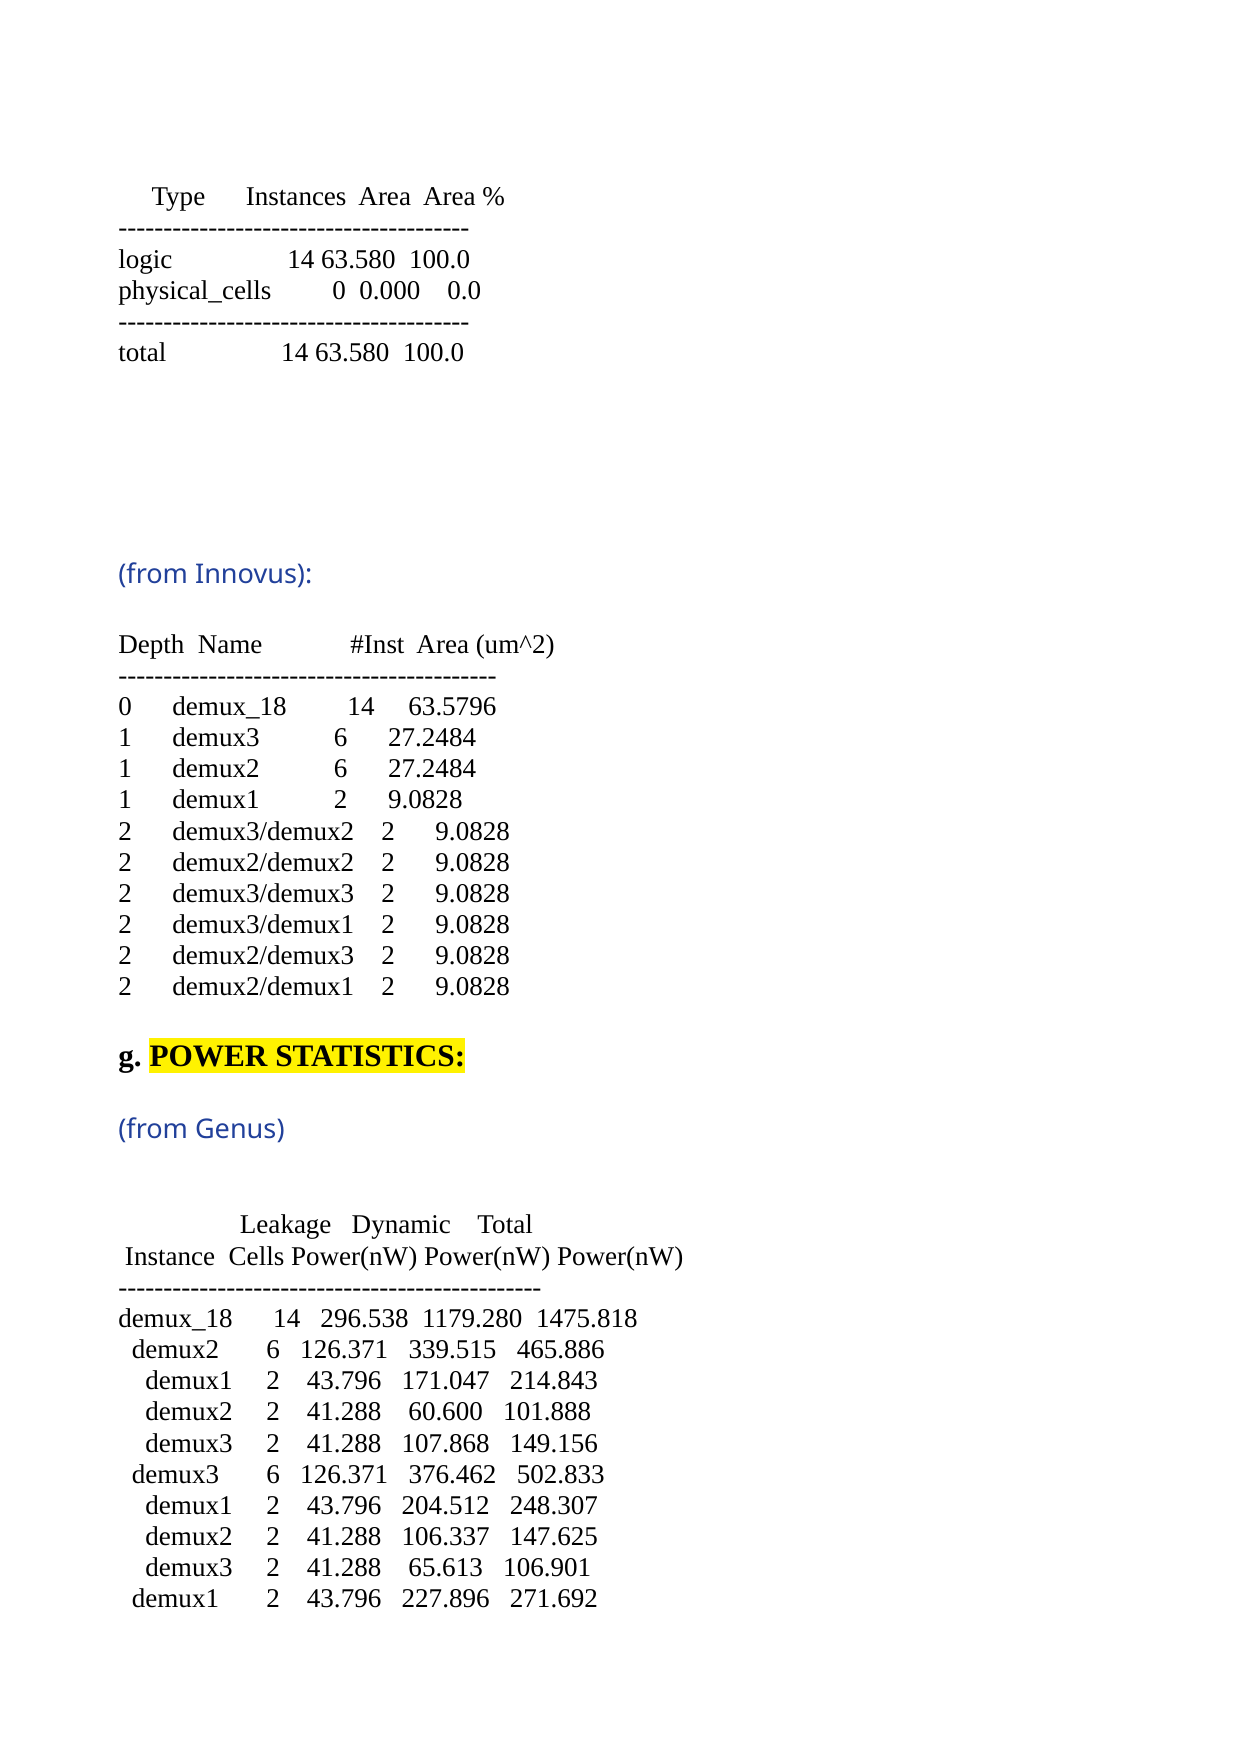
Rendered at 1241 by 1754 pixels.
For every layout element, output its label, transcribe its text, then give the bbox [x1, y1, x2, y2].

text demux2 2 41.288 60.600 101.888 [118, 1396, 1122, 1427]
text 1 demux2 6 27.2484 [118, 752, 1122, 784]
text 2 demux2/demux2 2 9.0828 [118, 846, 1122, 877]
text ----------------------------------------------- [118, 1271, 1122, 1302]
text 0 demux_18 14 63.5796 [118, 690, 1122, 721]
text 2 demux3/demux1 2 9.0828 [118, 908, 1122, 939]
text 1 demux1 2 9.0828 [118, 784, 1122, 815]
text demux1 2 43.796 171.047 214.843 [118, 1364, 1122, 1396]
text (from Innovus): [118, 554, 1122, 591]
text demux3 2 41.288 65.613 106.901 [118, 1551, 1122, 1582]
text 2 demux3/demux2 2 9.0828 [118, 815, 1122, 846]
text total 14 63.580 100.0 [118, 336, 1122, 367]
text demux3 6 126.371 376.462 502.833 [118, 1458, 1122, 1489]
text demux1 2 43.796 204.512 248.307 [118, 1489, 1122, 1520]
text demux_18 14 296.538 1179.280 1475.818 [118, 1302, 1122, 1333]
text physical_cells 0 0.000 0.0 [118, 274, 1122, 305]
text demux3 2 41.288 107.868 149.156 [118, 1427, 1122, 1458]
text 2 demux2/demux3 2 9.0828 [118, 939, 1122, 971]
text demux2 6 126.371 339.515 465.886 [118, 1333, 1122, 1364]
text --------------------------------------- [118, 212, 1122, 243]
text demux1 2 43.796 227.896 271.692 [118, 1582, 1122, 1613]
text demux2 2 41.288 106.337 147.625 [118, 1520, 1122, 1551]
text Leakage Dynamic Total [118, 1209, 1122, 1240]
text Instance Cells Power(nW) Power(nW) Power(nW) [118, 1240, 1122, 1271]
text g. POWER STATISTICS: [118, 1038, 1122, 1073]
text Depth Name #Inst Area (um^2) [118, 628, 1122, 659]
text --------------------------------------- [118, 305, 1122, 336]
text 1 demux3 6 27.2484 [118, 721, 1122, 752]
text logic 14 63.580 100.0 [118, 243, 1122, 274]
text 2 demux2/demux1 2 9.0828 [118, 971, 1122, 1002]
text Type Instances Area Area % [118, 180, 1122, 212]
text 2 demux3/demux3 2 9.0828 [118, 877, 1122, 908]
text (from Genus) [118, 1109, 1122, 1146]
text ------------------------------------------ [118, 659, 1122, 690]
